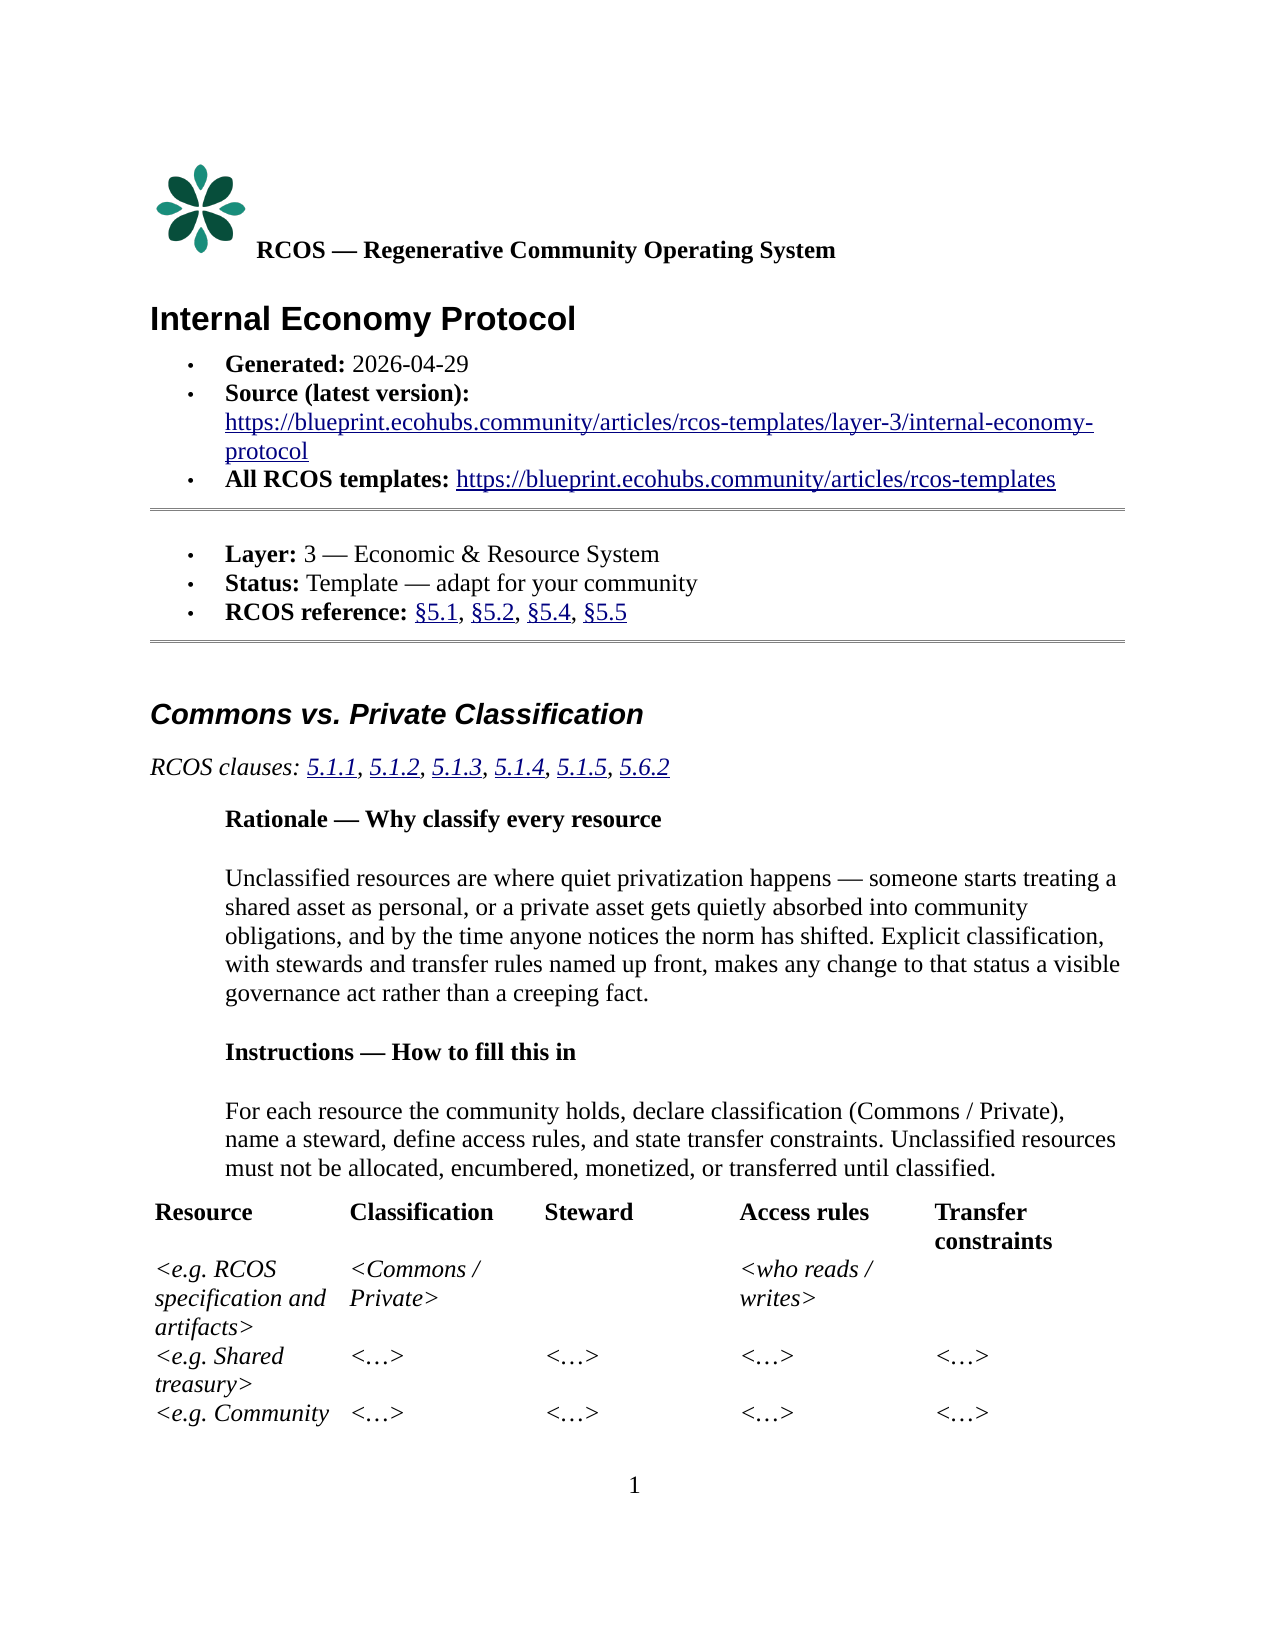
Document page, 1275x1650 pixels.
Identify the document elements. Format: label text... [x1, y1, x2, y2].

table_cell <e.g. Shared treasury> [150, 1341, 345, 1398]
table_cell <who reads / writes> [735, 1255, 930, 1341]
table_header Resource [150, 1197, 345, 1254]
text RCOS — Regenerative Community Operating System [150, 159, 1125, 264]
table_cell <Commons / Private> [345, 1255, 540, 1341]
text Rationale — Why classify every resource [225, 804, 1125, 833]
list Generated: 2026-04-29 [187, 349, 1125, 378]
picture [150, 158, 251, 259]
table_cell <…> [540, 1341, 735, 1398]
table_header Classification [345, 1197, 540, 1254]
list Status: Template — adapt for your community [187, 568, 1125, 597]
table_cell <…> [735, 1341, 930, 1398]
list Layer: 3 — Economic & Resource System [187, 539, 1125, 568]
list All RCOS templates: https://blueprint.ecohubs.community/articles/rcos-templates [187, 464, 1125, 493]
table_cell <…> [540, 1398, 735, 1427]
list Source (latest version): https://blueprint.ecohubs.community/articles/rcos-templates/layer-3/internal-economy-protocol [187, 378, 1125, 464]
table_cell <e.g. Community [150, 1398, 345, 1427]
table_cell <…> [930, 1398, 1125, 1427]
table_header Transfer constraints [930, 1197, 1125, 1254]
table_cell <…> [930, 1341, 1125, 1398]
text Unclassified resources are where quiet privatization happens — someone starts treating a shared asset as personal, or a private asset gets quietly absorbed into community obligations, and by the time anyone notices the norm has shifted. Explicit classification, with stewards and transfer rules named up front, makes any change to that status a visible governance act rather than a creeping fact. [225, 863, 1125, 1007]
subtitle Commons vs. Private Classification [150, 697, 1125, 730]
table_cell <e.g. RCOS specification and artifacts> [150, 1255, 345, 1341]
table_cell <…> [345, 1398, 540, 1427]
table_cell <…> [345, 1341, 540, 1398]
table_cell [930, 1255, 1125, 1341]
text RCOS clauses: 5.1.1, 5.1.2, 5.1.3, 5.1.4, 5.1.5, 5.6.2 [150, 752, 1125, 781]
table_cell <…> [735, 1398, 930, 1427]
table_header Access rules [735, 1197, 930, 1254]
text For each resource the community holds, declare classification (Commons / Private), name a steward, define access rules, and state transfer constraints. Unclassified resources must not be allocated, encumbered, monetized, or transferred until classified. [225, 1096, 1125, 1182]
table_header Steward [540, 1197, 735, 1254]
table_cell [540, 1255, 735, 1341]
list RCOS reference: §5.1, §5.2, §5.4, §5.5 [187, 597, 1125, 626]
text Instructions — How to fill this in [225, 1037, 1125, 1066]
subtitle Internal Economy Protocol [150, 298, 1125, 337]
